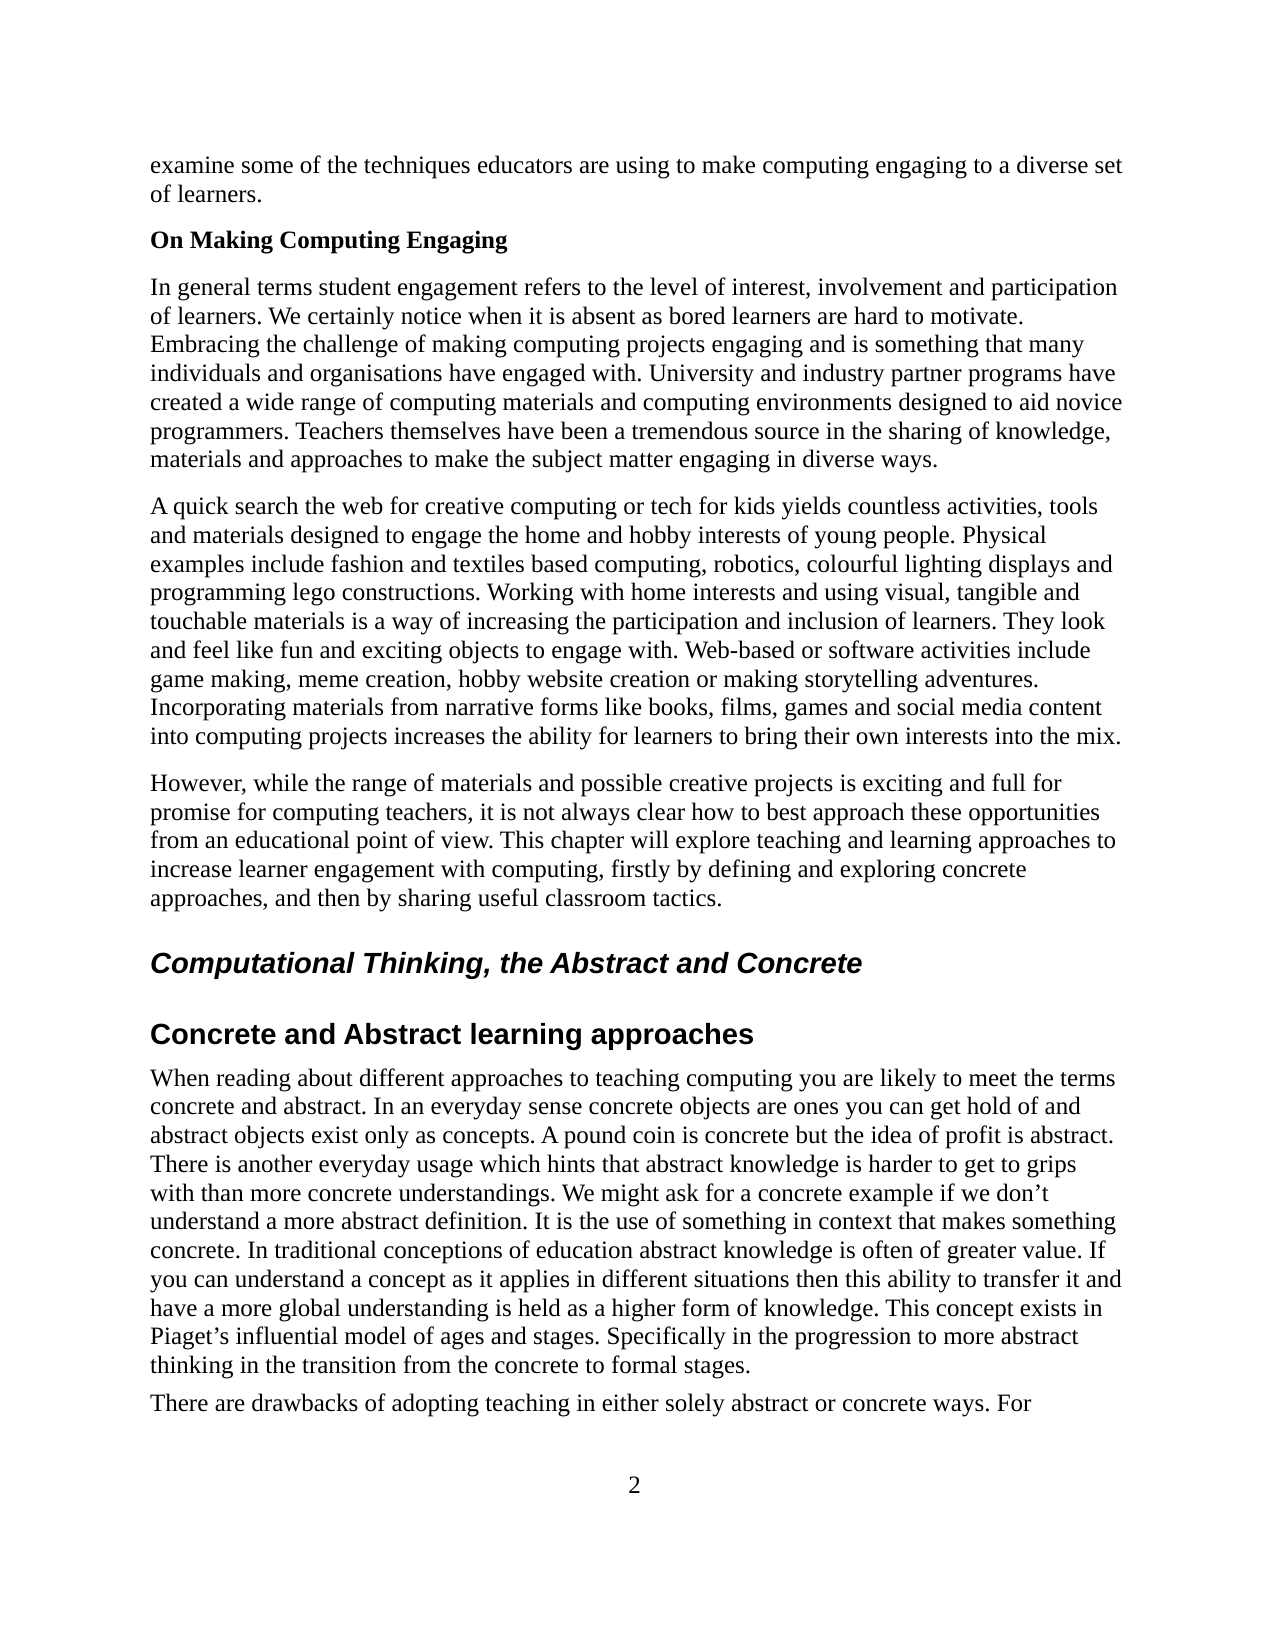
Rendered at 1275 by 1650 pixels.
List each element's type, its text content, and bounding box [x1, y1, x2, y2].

subtitle Computational Thinking, the Abstract and Concrete [150, 946, 1125, 979]
subtitle Concrete and Abstract learning approaches [150, 1017, 1125, 1050]
text When reading about different approaches to teaching computing you are likely to meet the terms concrete and abstract. In an everyday sense concrete objects are ones you can get hold of and abstract objects exist only as concepts. A pound coin is concrete but the idea of profit is abstract. There is another everyday usage which hints that abstract knowledge is harder to get to grips with than more concrete understandings. We might ask for a concrete example if we don’t understand a more abstract definition. It is the use of something in context that makes something concrete. In traditional conceptions of education abstract knowledge is often of greater value. If you can understand a concept as it applies in different situations then this ability to transfer it and have a more global understanding is held as a higher form of knowledge. This concept exists in Piaget’s influential model of ages and stages. Specifically in the progression to more abstract thinking in the transition from the concrete to formal stages. [150, 1063, 1125, 1379]
text There are drawbacks of adopting teaching in either solely abstract or concrete ways. For [150, 1388, 1125, 1417]
text examine some of the techniques educators are using to make computing engaging to a diverse set of learners. [150, 150, 1125, 207]
text However, while the range of materials and possible creative projects is exciting and full for promise for computing teachers, it is not always clear how to best approach these opportunities from an educational point of view. This chapter will explore teaching and learning approaches to increase learner engagement with computing, firstly by defining and exploring concrete approaches, and then by sharing useful classroom tactics. [150, 768, 1125, 912]
text A quick search the web for creative computing or tech for kids yields countless activities, tools and materials designed to engage the home and hobby interests of young people. Physical examples include fashion and textiles based computing, robotics, colourful lighting displays and programming lego constructions. Working with home interests and using visual, tangible and touchable materials is a way of increasing the participation and inclusion of learners. They look and feel like fun and exciting objects to engage with. Web-based or software activities include game making, meme creation, hobby website creation or making storytelling adventures. Incorporating materials from narrative forms like books, films, games and social media content into computing projects increases the ability for learners to bring their own interests into the mix. [150, 491, 1125, 750]
text On Making Computing Engaging [150, 225, 1125, 254]
text In general terms student engagement refers to the level of interest, involvement and participation of learners. We certainly notice when it is absent as bored learners are hard to motivate. Embracing the challenge of making computing projects engaging and is something that many individuals and organisations have engaged with. University and industry partner programs have created a wide range of computing materials and computing environments designed to aid novice programmers. Teachers themselves have been a tremendous source in the sharing of knowledge, materials and approaches to make the subject matter engaging in diverse ways. [150, 272, 1125, 473]
